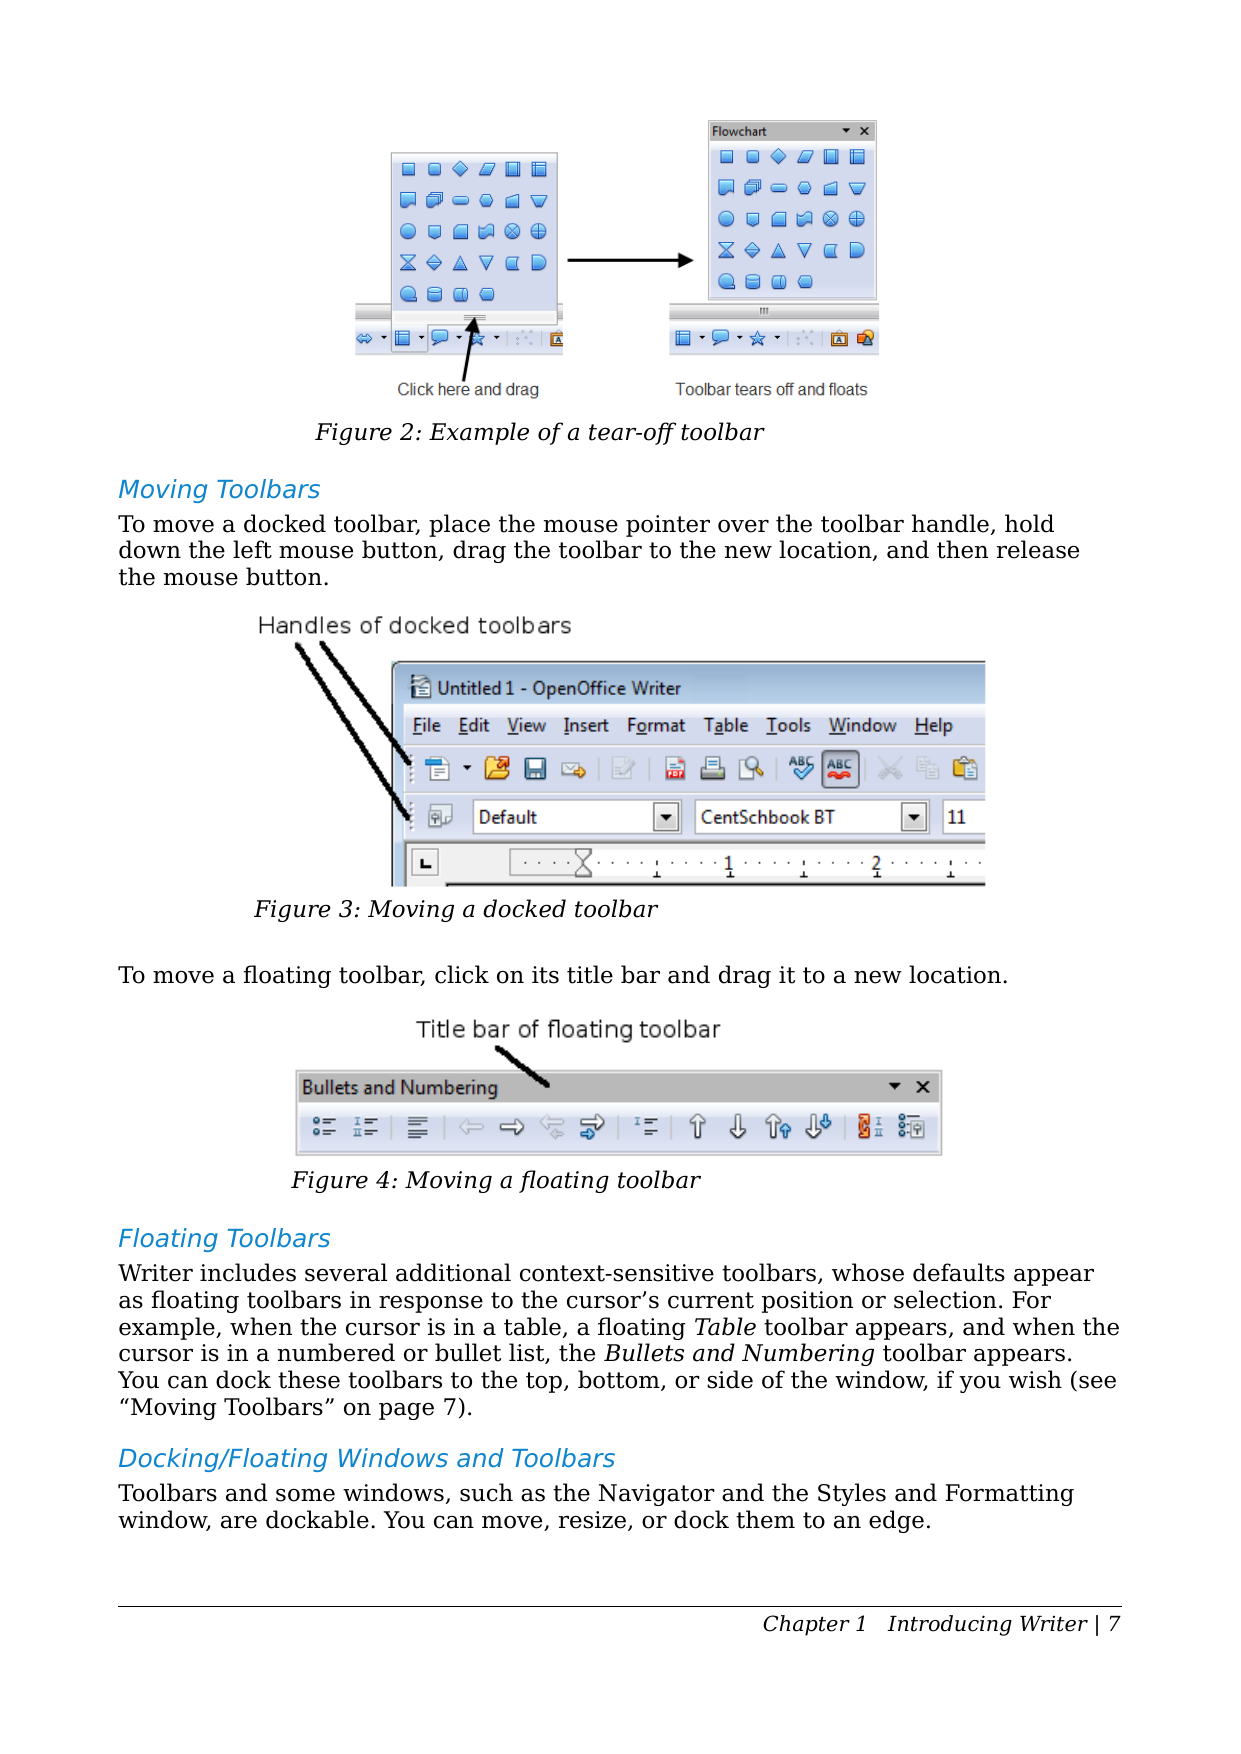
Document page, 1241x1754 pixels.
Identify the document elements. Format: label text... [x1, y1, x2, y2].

picture [291, 1007, 949, 1161]
text Figure 3: Moving a docked toolbar [254, 896, 986, 923]
text Toolbars and some windows, such as the Navigator and the Styles and Formatting window, are dockable. You can move, resize, or dock them to an edge. [118, 1480, 1122, 1533]
subtitle Moving Toolbars [118, 475, 1122, 504]
text Figure 4: Moving a floating toolbar [291, 1167, 949, 1193]
text To move a docked toolbar, place the mouse pointer over the toolbar handle, hold down the left mouse button, drag the toolbar to the new location, and then release the mouse button. [118, 511, 1122, 591]
text Figure 2: Example of a tear-off toolbar [315, 419, 925, 446]
subtitle Floating Toolbars [118, 1225, 1122, 1254]
text Writer includes several additional context-sensitive toolbars, whose defaults appear as floating toolbars in response to the cursor’s current position or selection. For example, when the cursor is in a table, a floating Table toolbar appears, and when the cursor is in a numbered or bullet list, the Bullets and Numbering toolbar appears. You can dock these toolbars to the top, bottom, or side of the window, if you wish (see “Moving Toolbars” on page 7). [118, 1260, 1122, 1420]
picture [322, 118, 925, 413]
text To move a floating toolbar, click on its title bar and drag it to a new location. [118, 962, 1122, 989]
picture [254, 610, 987, 890]
subtitle Docking/Floating Windows and Toolbars [118, 1444, 1122, 1474]
